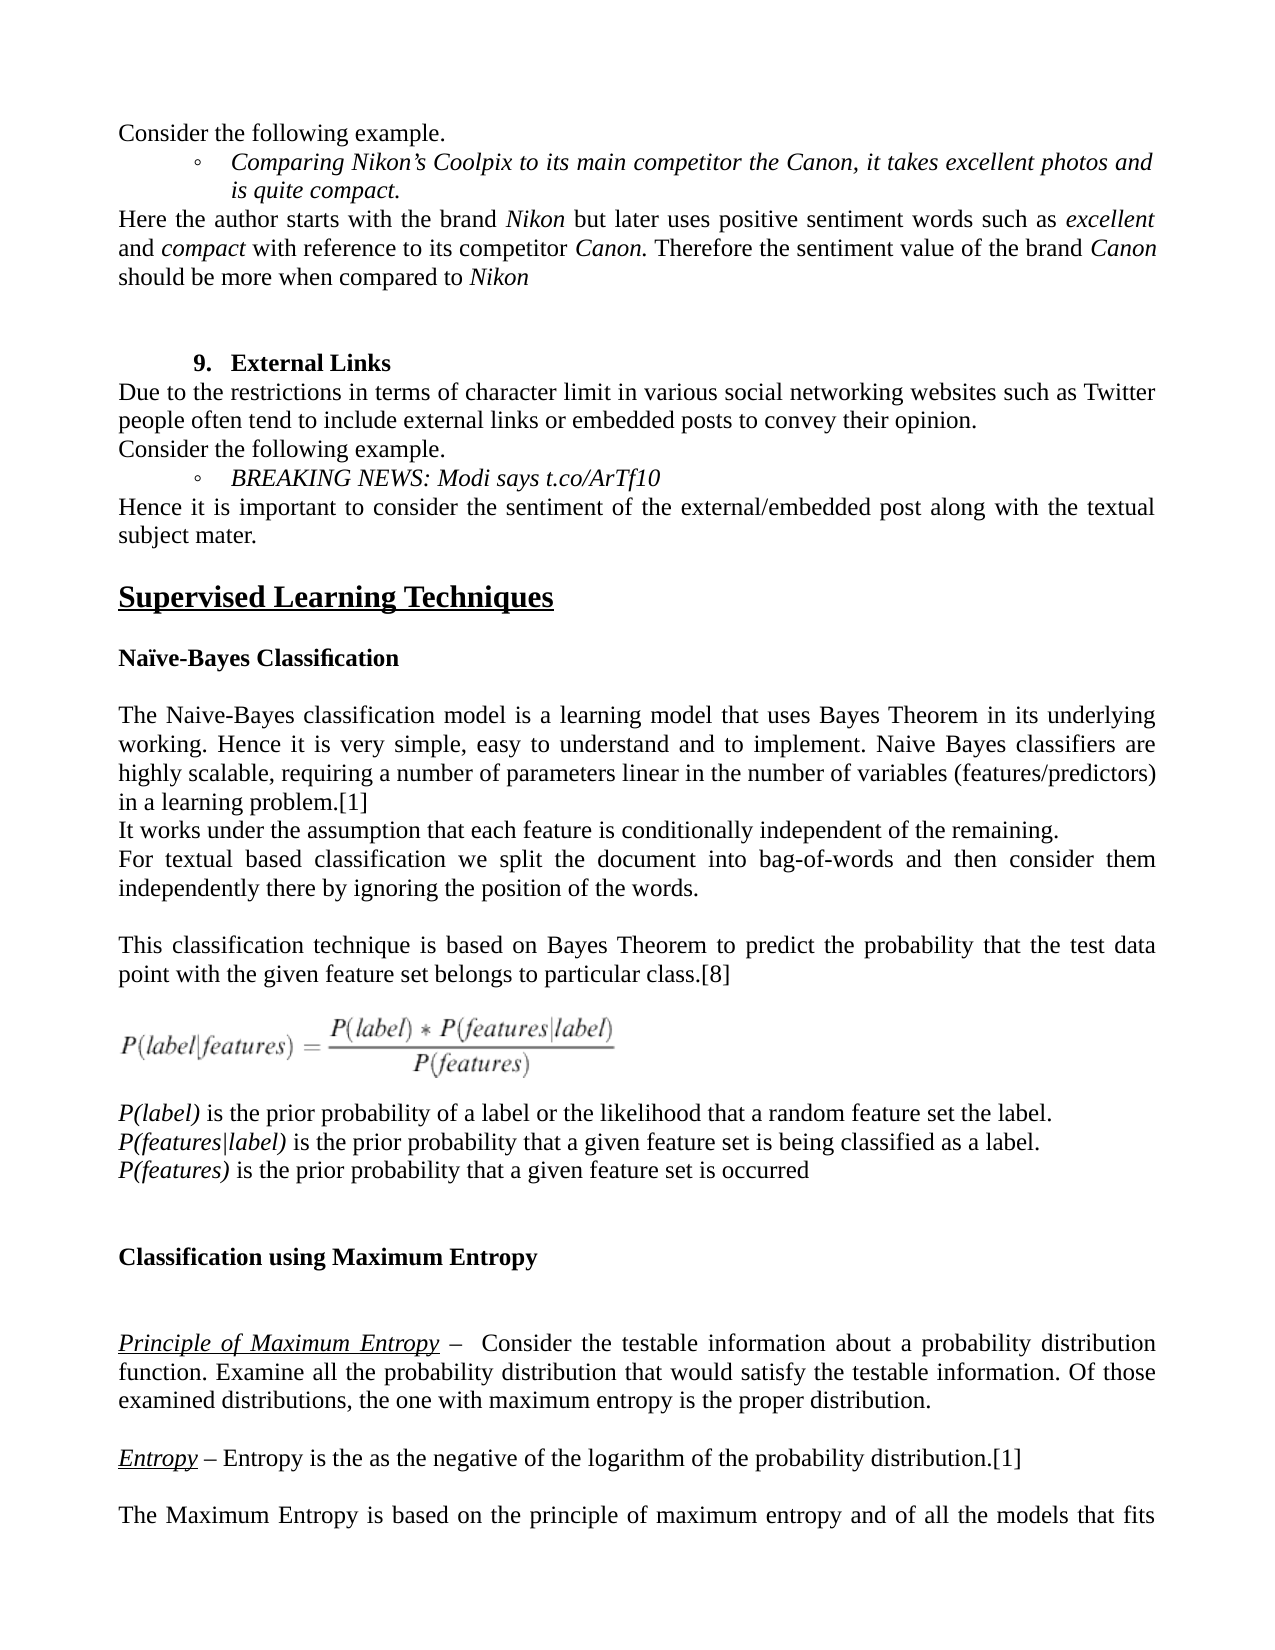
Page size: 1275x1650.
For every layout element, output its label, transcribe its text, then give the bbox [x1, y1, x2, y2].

text Hence it is important to consider the sentiment of the external/embedded post along with the textual subject mater. [118, 492, 1157, 549]
text Consider the following example. [118, 118, 1157, 147]
text P(features) is the prior probability that a given feature set is occurred [118, 1155, 1157, 1184]
picture [118, 1016, 617, 1078]
text Naïve-Bayes Classiﬁcation [118, 643, 1157, 672]
list External Links [193, 348, 1157, 377]
text Classification using Maximum Entropy [118, 1242, 1157, 1270]
text The Naive-Bayes classification model is a learning model that uses Bayes Theorem in its underlying working. Hence it is very simple, easy to understand and to implement. Naive Bayes classifiers are highly scalable, requiring a number of parameters linear in the number of variables (features/predictors) in a learning problem.[1] [118, 700, 1157, 815]
list Comparing Nikon’s Coolpix to its main competitor the Canon, it takes excellent photos and is quite compact. [193, 147, 1157, 204]
text Here the author starts with the brand Nikon but later uses positive sentiment words such as excellent and compact with reference to its competitor Canon. Therefore the sentiment value of the brand Canon should be more when compared to Nikon [118, 204, 1157, 291]
text It works under the assumption that each feature is conditionally independent of the remaining. [118, 815, 1157, 844]
text P(label) is the prior probability of a label or the likelihood that a random feature set the label. [118, 1098, 1157, 1127]
text P(features|label) is the prior probability that a given feature set is being classified as a label. [118, 1127, 1157, 1155]
text Entropy – Entropy is the as the negative of the logarithm of the probability distribution.[1] [118, 1443, 1157, 1472]
text Due to the restrictions in terms of character limit in various social networking websites such as Twitter people often tend to include external links or embedded posts to convey their opinion. [118, 377, 1157, 434]
text For textual based classification we split the document into bag-of-words and then consider them independently there by ignoring the position of the words. [118, 844, 1157, 902]
text Principle of Maximum Entropy – Consider the testable information about a probability distribution function. Examine all the probability distribution that would satisfy the testable information. Of those examined distributions, the one with maximum entropy is the proper distribution. [118, 1328, 1157, 1414]
text This classification technique is based on Bayes Theorem to predict the probability that the test data point with the given feature set belongs to particular class.[8] [118, 930, 1157, 988]
text Consider the following example. [118, 434, 1157, 463]
text The Maximum Entropy is based on the principle of maximum entropy and of all the models that fits [118, 1500, 1157, 1529]
text Supervised Learning Techniques [118, 578, 1157, 614]
list BREAKING NEWS: Modi says t.co/ArTf10 [193, 463, 1157, 492]
